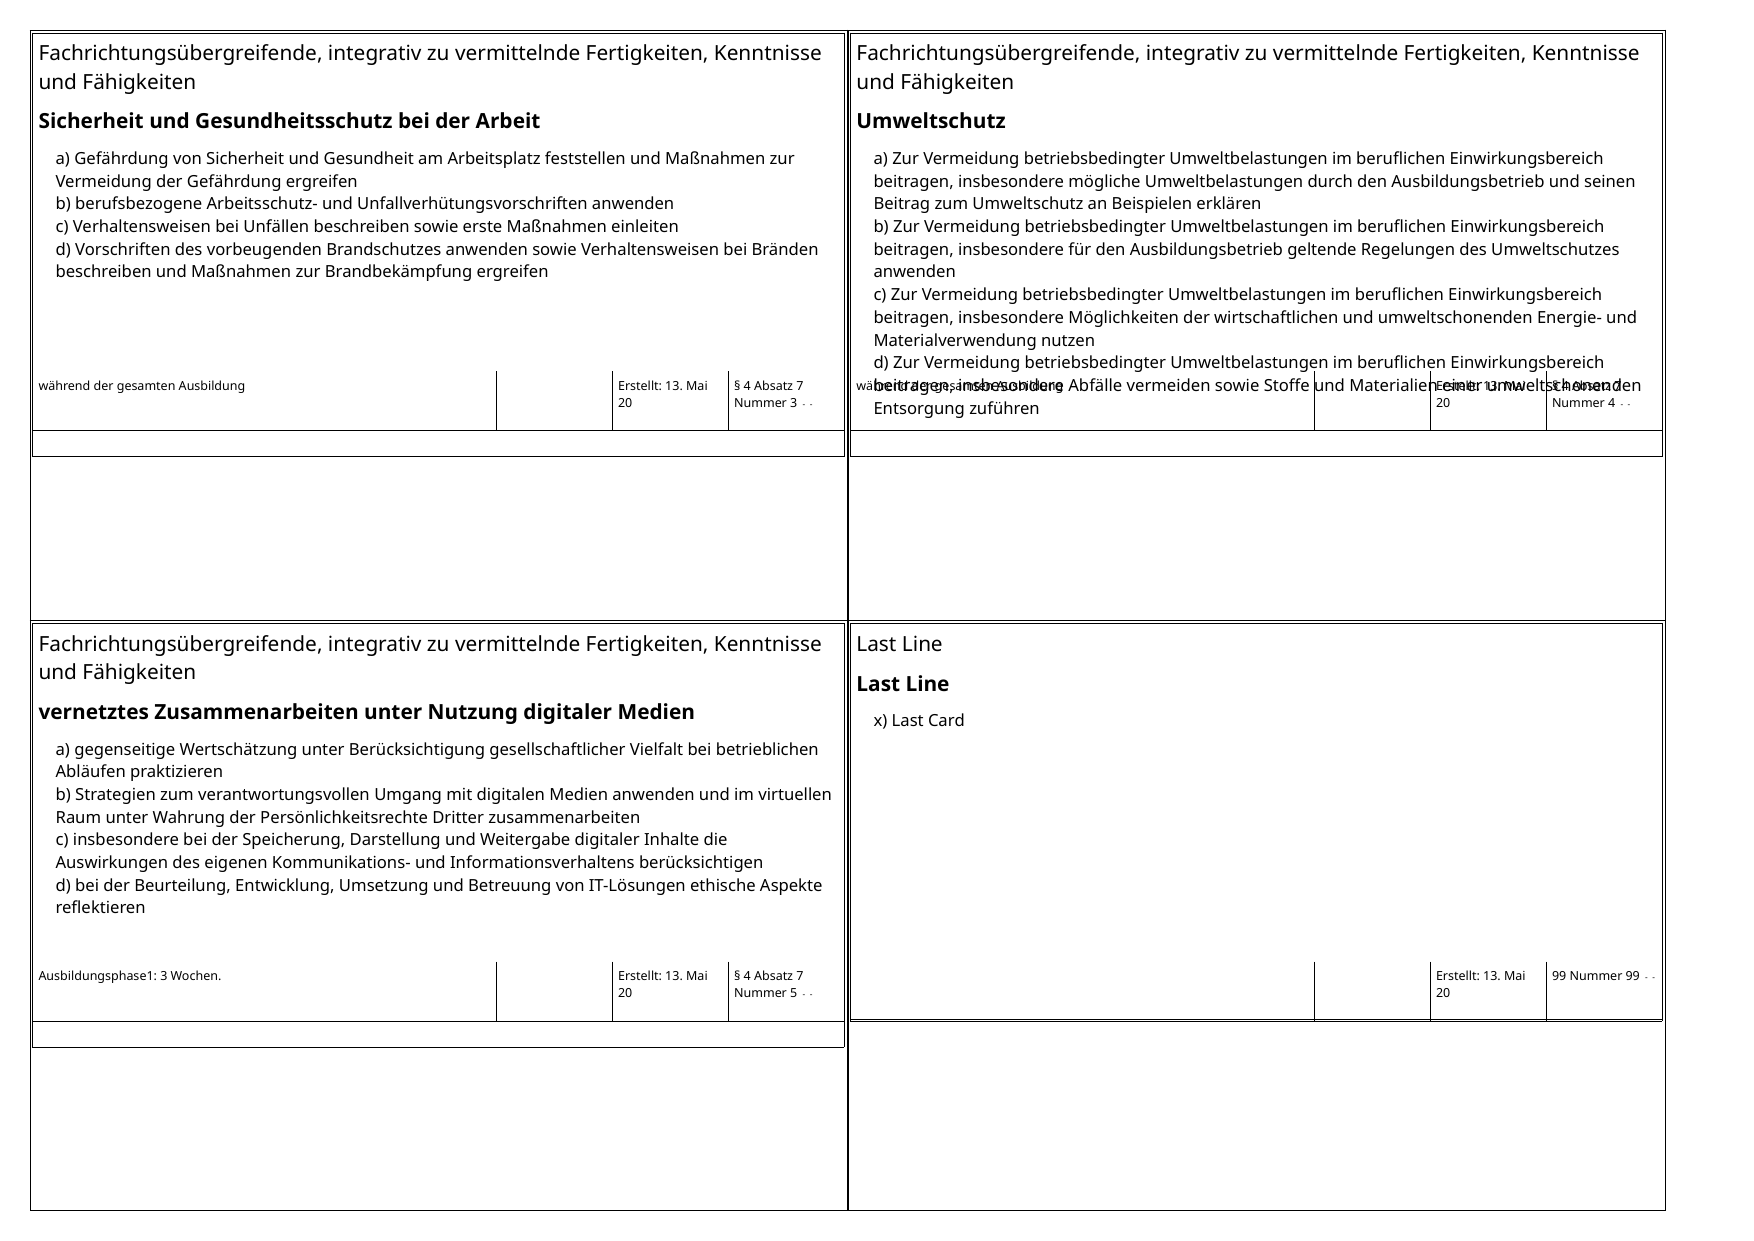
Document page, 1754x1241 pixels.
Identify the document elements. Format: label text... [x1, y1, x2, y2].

table_header Fachrichtungsübergreifende, integrativ zu vermittelnde Fertigkeiten, Kenntnisse und Fähigkeiten [33, 34, 844, 101]
table_cell vernetztes Zusammenarbeiten unter Nutzung digitaler Medien [33, 692, 844, 731]
table_header Fachrichtungsübergreifende, integrativ zu vermittelnde Fertigkeiten, Kenntnisse und Fähigkeiten [851, 34, 1662, 101]
table_cell Last Line [851, 663, 1662, 703]
table_cell [33, 731, 49, 962]
table_cell [851, 962, 1314, 1019]
table_cell 99 Nummer 99 - - [1547, 962, 1662, 1019]
table_cell Erstellt: 13. Mai 20 [613, 371, 728, 430]
table_header Last Line [851, 624, 1662, 663]
table_cell § 4 Absatz 7 Nummer 5 - - [729, 962, 844, 1021]
table_cell a) Zur Vermeidung betriebsbedingter Umweltbelastungen im beruflichen Einwirkungsbereich beitragen, insbesondere mögliche Umweltbelastungen durch den Ausbildungsbetrieb und seinen Beitrag zum Umweltschutz an Beispielen erklären b) Zur Vermeidung betriebsbedingter Umweltbelastungen im beruflichen Einwirkungsbereich beitragen, insbesondere für den Ausbildungsbetrieb geltende Regelungen des Umweltschutzes anwenden c) Zur Vermeidung betriebsbedingter Umweltbelastungen im beruflichen Einwirkungsbereich beitragen, insbesondere Möglichkeiten der wirtschaftlichen und umweltschonenden Energie- und Materialverwendung nutzen d) Zur Vermeidung betriebsbedingter Umweltbelastungen im beruflichen Einwirkungsbereich beitragen, insbesondere Abfälle vermeiden sowie Stoffe und Materialien einer umweltschonenden Entsorgung zuführen [868, 141, 1662, 371]
table_cell Ausbildungsphase1: 3 Wochen. [33, 962, 496, 1021]
table_cell § 4 Absatz 7 Nummer 3 - - [729, 371, 844, 430]
table_cell [50, 1022, 844, 1047]
table_cell [497, 962, 612, 1021]
table_cell a) Zur Vermeidung betriebsbedingter Umweltbelastungen im beruflichen Einwirkungsbereich beitragen, insbesondere mögliche Umweltbelastungen durch den Ausbildungsbetrieb und seinen Beitrag zum Umweltschutz an Beispielen erklären b) Zur Vermeidung betriebsbedingter Umweltbelastungen im beruflichen Einwirkungsbereich beitragen, insbesondere für den Ausbildungsbetrieb geltende Regelungen des Umweltschutzes anwenden c) Zur Vermeidung betriebsbedingter Umweltbelastungen im beruflichen Einwirkungsbereich beitragen, insbesondere Möglichkeiten der wirtschaftlichen und umweltschonenden Energie- und Materialverwendung nutzen d) Zur Vermeidung betriebsbedingter Umweltbelastungen im beruflichen Einwirkungsbereich beitragen, insbesondere Abfälle vermeiden sowie Stoffe und Materialien einer umweltschonenden Entsorgung zuführen [868, 431, 1662, 456]
table_header Fachrichtungsübergreifende, integrativ zu vermittelnde Fertigkeiten, Kenntnisse und Fähigkeiten [33, 624, 844, 692]
table_cell [497, 371, 612, 430]
table_cell [851, 703, 867, 962]
table_cell a) Gefährdung von Sicherheit und Gesundheit am Arbeitsplatz feststellen und Maßnahmen zur Vermeidung der Gefährdung ergreifen b) berufsbezogene Arbeitsschutz- und Unfallverhütungsvorschriften anwenden c) Verhaltensweisen bei Unfällen beschreiben sowie erste Maßnahmen einleiten d) Vorschriften des vorbeugenden Brandschutzes anwenden sowie Verhaltensweisen bei Bränden beschreiben und Maßnahmen zur Brandbekämpfung ergreifen [50, 141, 844, 371]
table_cell Erstellt: 13. Mai 20 [613, 962, 728, 1021]
table_cell [33, 141, 49, 371]
table_cell [1315, 371, 1430, 430]
table_cell § 4 Absatz 7 Nummer 4 - - [1547, 371, 1662, 430]
table_cell während der gesamten Ausbildung [33, 371, 496, 430]
table_cell Umweltschutz [851, 101, 1662, 141]
table_cell x) Last Card [868, 703, 1662, 962]
table_cell [33, 431, 49, 456]
table_cell a) gegenseitige Wertschätzung unter Berücksichtigung gesellschaftlicher Vielfalt bei betrieblichen Abläufen praktizieren b) Strategien zum verantwortungsvollen Umgang mit digitalen Medien anwenden und im virtuellen Raum unter Wahrung der Persönlichkeitsrechte Dritter zusammenarbeiten c) insbesondere bei der Speicherung, Darstellung und Weitergabe digitaler Inhalte die Auswirkungen des eigenen Kommunikations- und Informationsverhaltens berücksichtigen d) bei der Beurteilung, Entwicklung, Umsetzung und Betreuung von IT-Lösungen ethische Aspekte reflektieren [50, 731, 844, 962]
table_cell Sicherheit und Gesundheitsschutz bei der Arbeit [33, 101, 844, 141]
table_cell während der gesamten Ausbildung [851, 371, 1314, 430]
table_cell [851, 431, 867, 456]
table_cell [33, 1022, 49, 1047]
table_cell [50, 431, 844, 456]
table_cell [1315, 962, 1430, 1019]
table_cell [851, 141, 867, 371]
table_cell Erstellt: 13. Mai 20 [1431, 962, 1546, 1019]
table_cell Erstellt: 13. Mai 20 [1431, 371, 1546, 430]
